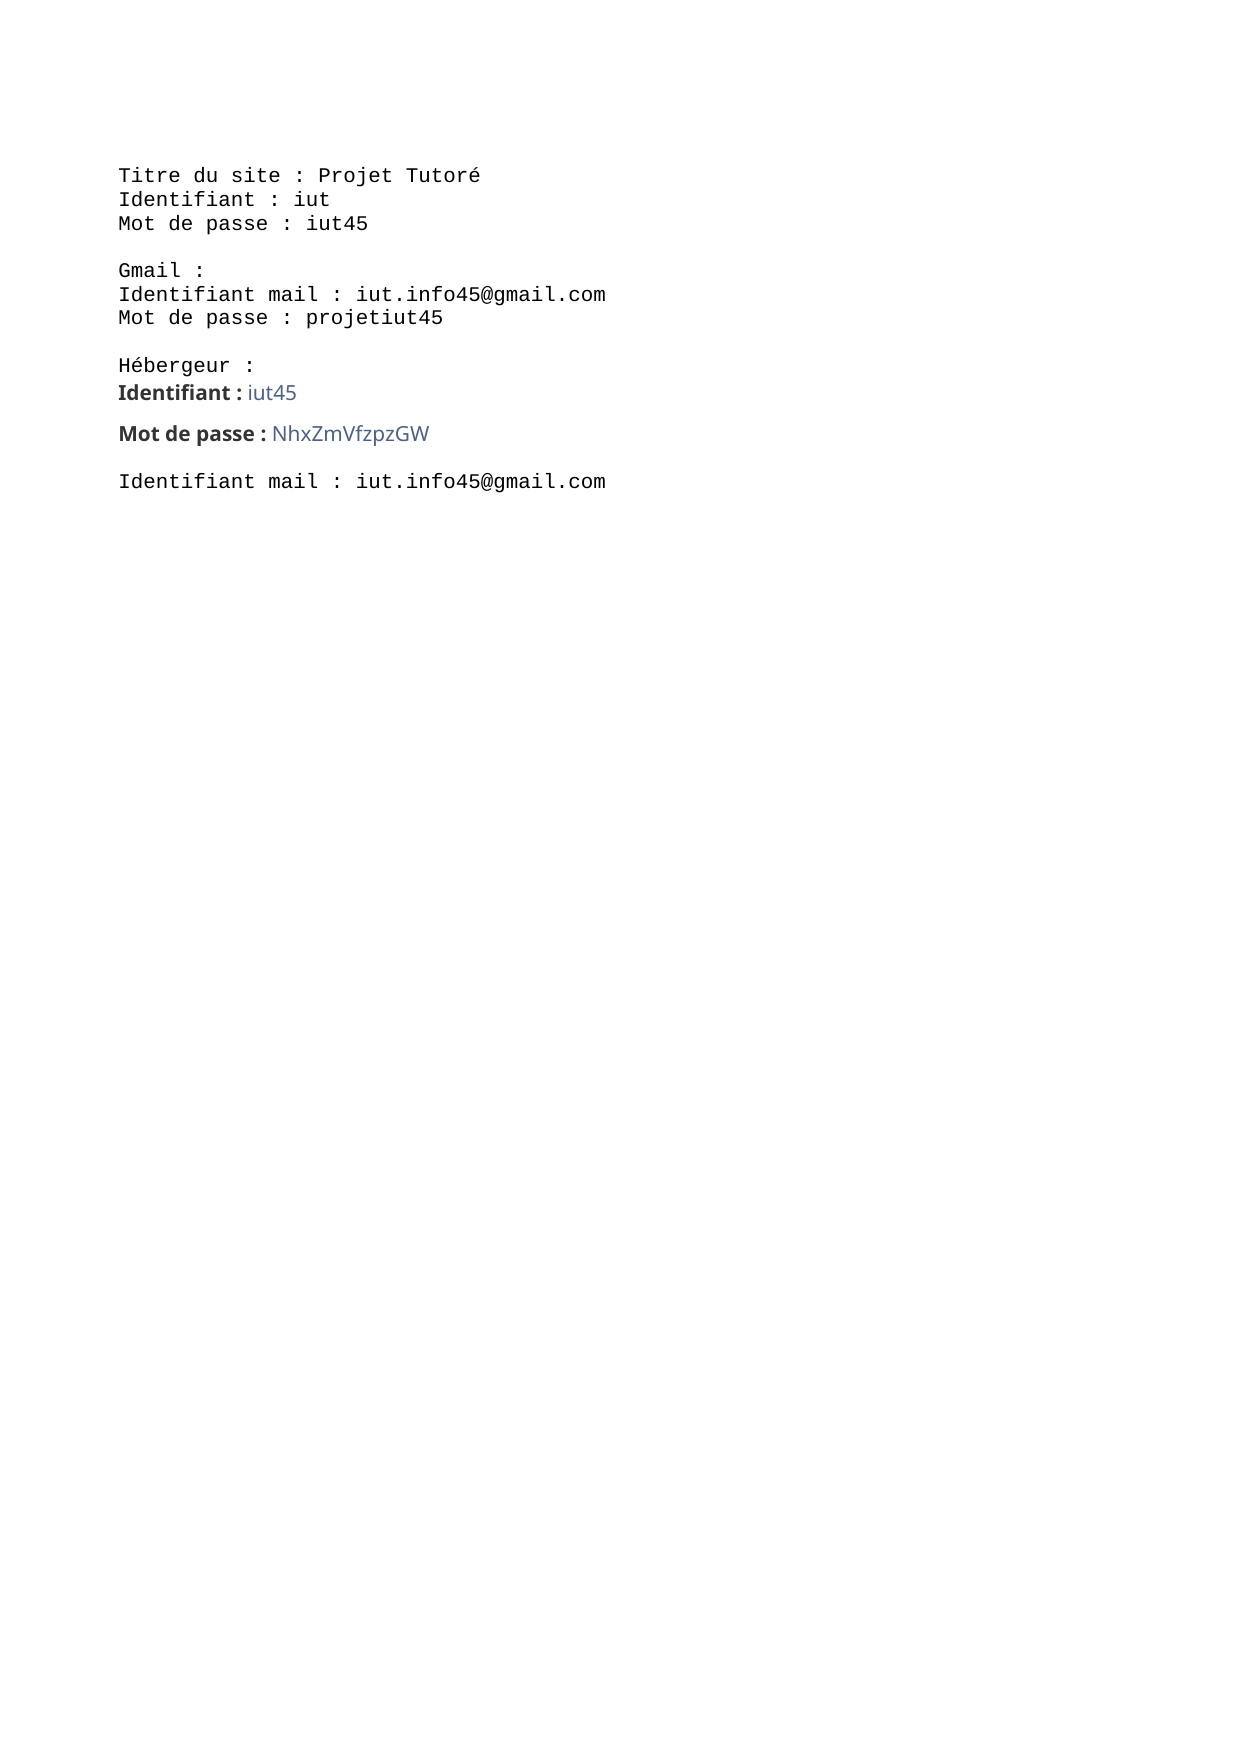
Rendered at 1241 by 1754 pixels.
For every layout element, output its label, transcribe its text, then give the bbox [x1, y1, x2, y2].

text Titre du site : Projet Tutoré [118, 165, 1122, 189]
text Identifiant : iut [118, 189, 1122, 213]
text Identifiant mail : iut.info45@gmail.com [118, 471, 1122, 495]
text Mot de passe : iut45 [118, 213, 1122, 236]
text Gmail : [118, 260, 1122, 284]
text Identifiant mail : iut.info45@gmail.com [118, 284, 1122, 307]
text Mot de passe : projetiut45 [118, 307, 1122, 331]
text Hébergeur : [118, 354, 1122, 378]
text Identifiant : iut45 [118, 378, 1122, 407]
text Mot de passe : NhxZmVfzpzGW [118, 419, 1122, 448]
